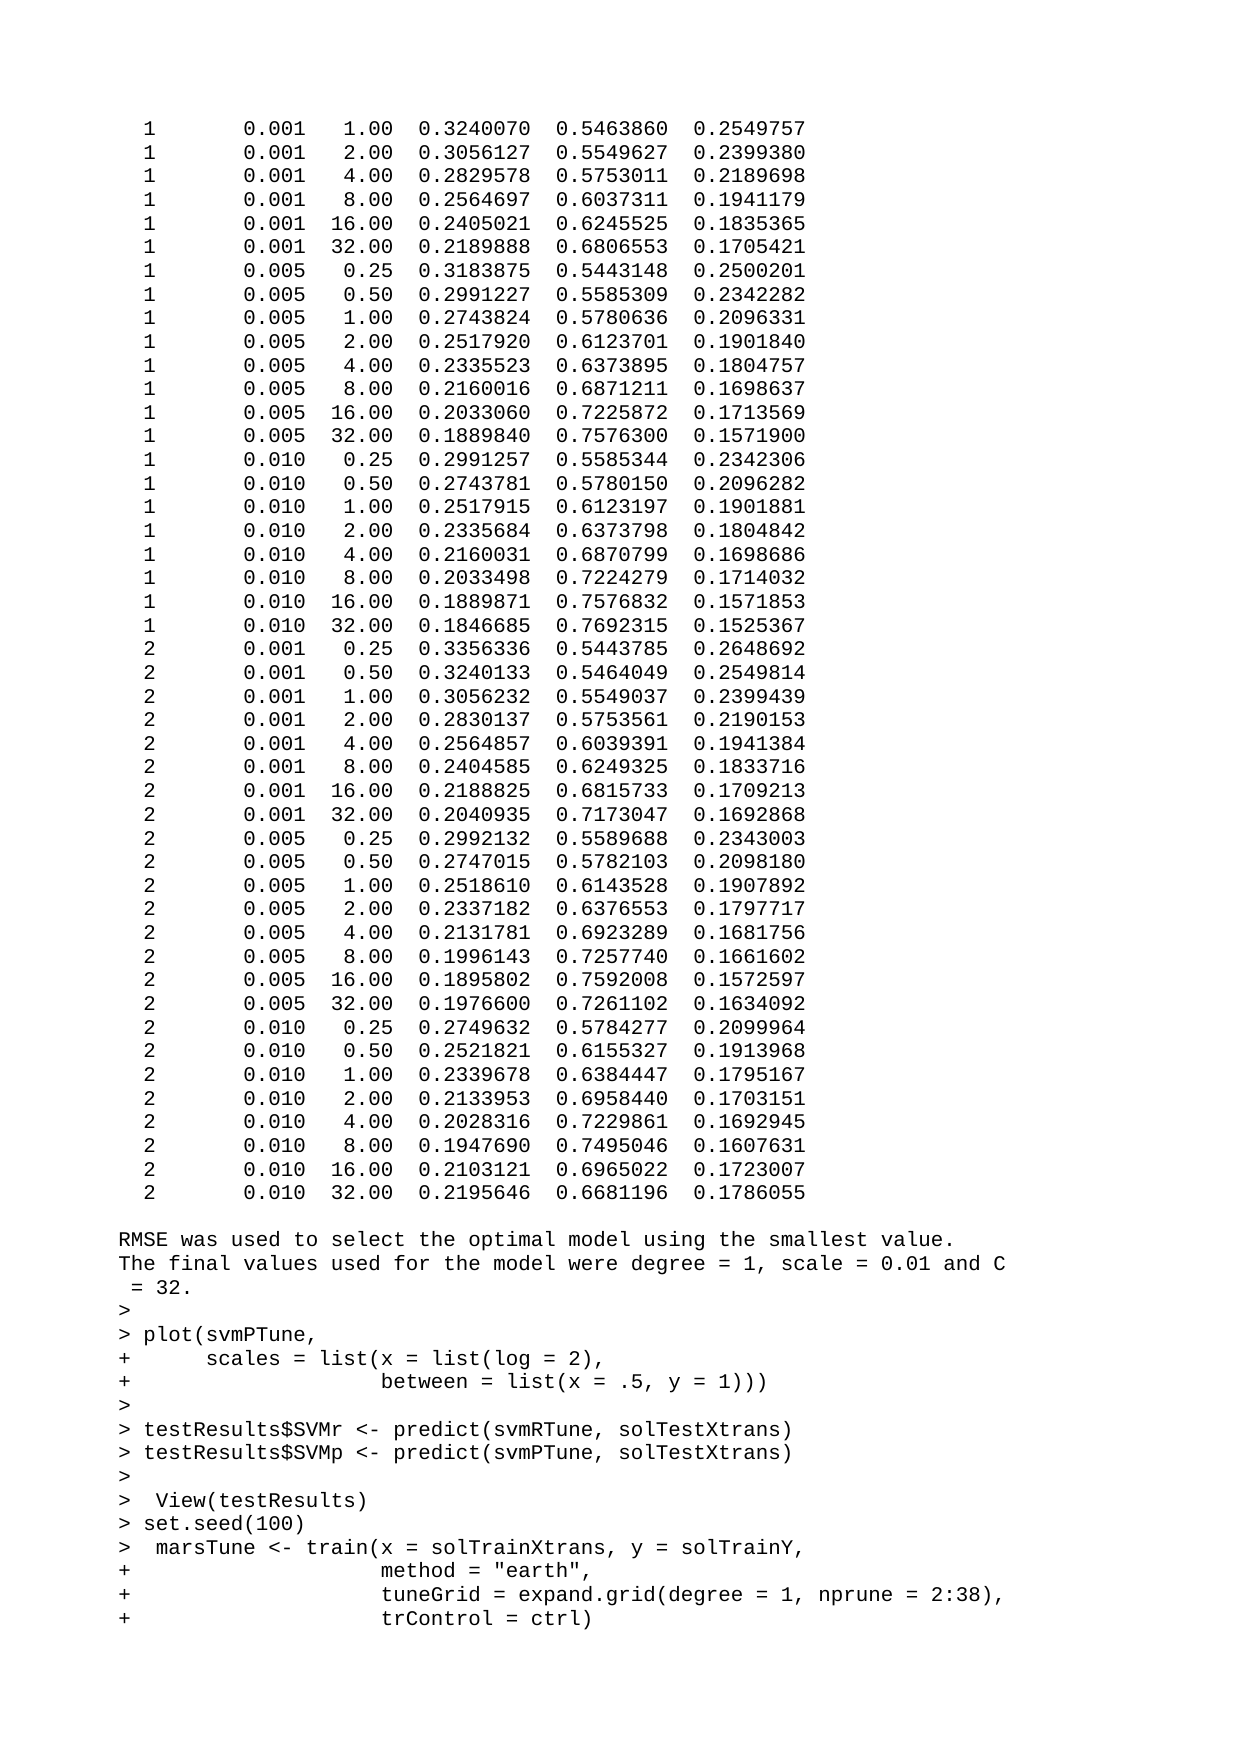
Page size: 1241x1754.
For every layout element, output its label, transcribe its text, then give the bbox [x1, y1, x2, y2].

text 1 0.010 4.00 0.2160031 0.6870799 0.1698686 [118, 544, 1122, 567]
text + tuneGrid = expand.grid(degree = 1, nprune = 2:38), [118, 1584, 1122, 1608]
text 1 0.010 8.00 0.2033498 0.7224279 0.1714032 [118, 567, 1122, 591]
text 2 0.001 0.50 0.3240133 0.5464049 0.2549814 [118, 662, 1122, 686]
text The final values used for the model were degree = 1, scale = 0.01 and C [118, 1253, 1122, 1277]
text 1 0.005 0.25 0.3183875 0.5443148 0.2500201 [118, 260, 1122, 284]
text 2 0.001 0.25 0.3356336 0.5443785 0.2648692 [118, 638, 1122, 662]
text 2 0.010 2.00 0.2133953 0.6958440 0.1703151 [118, 1088, 1122, 1111]
text 2 0.010 32.00 0.2195646 0.6681196 0.1786055 [118, 1182, 1122, 1206]
text > [118, 1300, 1122, 1324]
text 2 0.005 1.00 0.2518610 0.6143528 0.1907892 [118, 875, 1122, 898]
text 1 0.001 1.00 0.3240070 0.5463860 0.2549757 [118, 118, 1122, 142]
text 2 0.010 4.00 0.2028316 0.7229861 0.1692945 [118, 1111, 1122, 1135]
text 1 0.005 2.00 0.2517920 0.6123701 0.1901840 [118, 331, 1122, 354]
text 1 0.001 2.00 0.3056127 0.5549627 0.2399380 [118, 142, 1122, 165]
text 1 0.005 4.00 0.2335523 0.6373895 0.1804757 [118, 354, 1122, 378]
text + between = list(x = .5, y = 1))) [118, 1371, 1122, 1395]
text 1 0.010 1.00 0.2517915 0.6123197 0.1901881 [118, 496, 1122, 520]
text + scales = list(x = list(log = 2), [118, 1348, 1122, 1371]
text 2 0.001 16.00 0.2188825 0.6815733 0.1709213 [118, 780, 1122, 804]
text > marsTune <- train(x = solTrainXtrans, y = solTrainY, [118, 1537, 1122, 1561]
text 2 0.005 2.00 0.2337182 0.6376553 0.1797717 [118, 898, 1122, 922]
text 1 0.010 2.00 0.2335684 0.6373798 0.1804842 [118, 520, 1122, 544]
text > [118, 1466, 1122, 1489]
text 2 0.005 0.25 0.2992132 0.5589688 0.2343003 [118, 827, 1122, 851]
text > testResults$SVMr <- predict(svmRTune, solTestXtrans) [118, 1419, 1122, 1442]
text 2 0.010 0.25 0.2749632 0.5784277 0.2099964 [118, 1017, 1122, 1040]
text > [118, 1395, 1122, 1419]
text 2 0.005 32.00 0.1976600 0.7261102 0.1634092 [118, 993, 1122, 1017]
text 1 0.005 32.00 0.1889840 0.7576300 0.1571900 [118, 426, 1122, 449]
text > View(testResults) [118, 1489, 1122, 1513]
text 1 0.001 16.00 0.2405021 0.6245525 0.1835365 [118, 213, 1122, 236]
text 2 0.001 8.00 0.2404585 0.6249325 0.1833716 [118, 757, 1122, 780]
text > plot(svmPTune, [118, 1324, 1122, 1348]
text 2 0.001 4.00 0.2564857 0.6039391 0.1941384 [118, 733, 1122, 757]
text 1 0.005 16.00 0.2033060 0.7225872 0.1713569 [118, 402, 1122, 426]
text 1 0.005 1.00 0.2743824 0.5780636 0.2096331 [118, 307, 1122, 331]
text 1 0.010 16.00 0.1889871 0.7576832 0.1571853 [118, 591, 1122, 615]
text 1 0.001 8.00 0.2564697 0.6037311 0.1941179 [118, 189, 1122, 213]
text 1 0.001 32.00 0.2189888 0.6806553 0.1705421 [118, 236, 1122, 260]
text 2 0.005 0.50 0.2747015 0.5782103 0.2098180 [118, 851, 1122, 875]
text 2 0.001 1.00 0.3056232 0.5549037 0.2399439 [118, 686, 1122, 709]
text 1 0.010 0.50 0.2743781 0.5780150 0.2096282 [118, 473, 1122, 496]
text 2 0.010 8.00 0.1947690 0.7495046 0.1607631 [118, 1135, 1122, 1158]
text > testResults$SVMp <- predict(svmPTune, solTestXtrans) [118, 1442, 1122, 1466]
text 1 0.001 4.00 0.2829578 0.5753011 0.2189698 [118, 165, 1122, 189]
text 2 0.001 2.00 0.2830137 0.5753561 0.2190153 [118, 709, 1122, 733]
text 2 0.010 0.50 0.2521821 0.6155327 0.1913968 [118, 1040, 1122, 1064]
text 2 0.010 1.00 0.2339678 0.6384447 0.1795167 [118, 1064, 1122, 1088]
text 2 0.005 4.00 0.2131781 0.6923289 0.1681756 [118, 922, 1122, 946]
text 1 0.005 0.50 0.2991227 0.5585309 0.2342282 [118, 284, 1122, 307]
text 2 0.001 32.00 0.2040935 0.7173047 0.1692868 [118, 804, 1122, 827]
text + method = "earth", [118, 1561, 1122, 1584]
text 2 0.010 16.00 0.2103121 0.6965022 0.1723007 [118, 1158, 1122, 1182]
text 1 0.010 0.25 0.2991257 0.5585344 0.2342306 [118, 449, 1122, 473]
text RMSE was used to select the optimal model using the smallest value. [118, 1229, 1122, 1253]
text > set.seed(100) [118, 1513, 1122, 1537]
text 1 0.010 32.00 0.1846685 0.7692315 0.1525367 [118, 615, 1122, 638]
text 1 0.005 8.00 0.2160016 0.6871211 0.1698637 [118, 378, 1122, 402]
text 2 0.005 8.00 0.1996143 0.7257740 0.1661602 [118, 946, 1122, 969]
text = 32. [118, 1277, 1122, 1300]
text 2 0.005 16.00 0.1895802 0.7592008 0.1572597 [118, 969, 1122, 993]
text + trControl = ctrl) [118, 1608, 1122, 1631]
